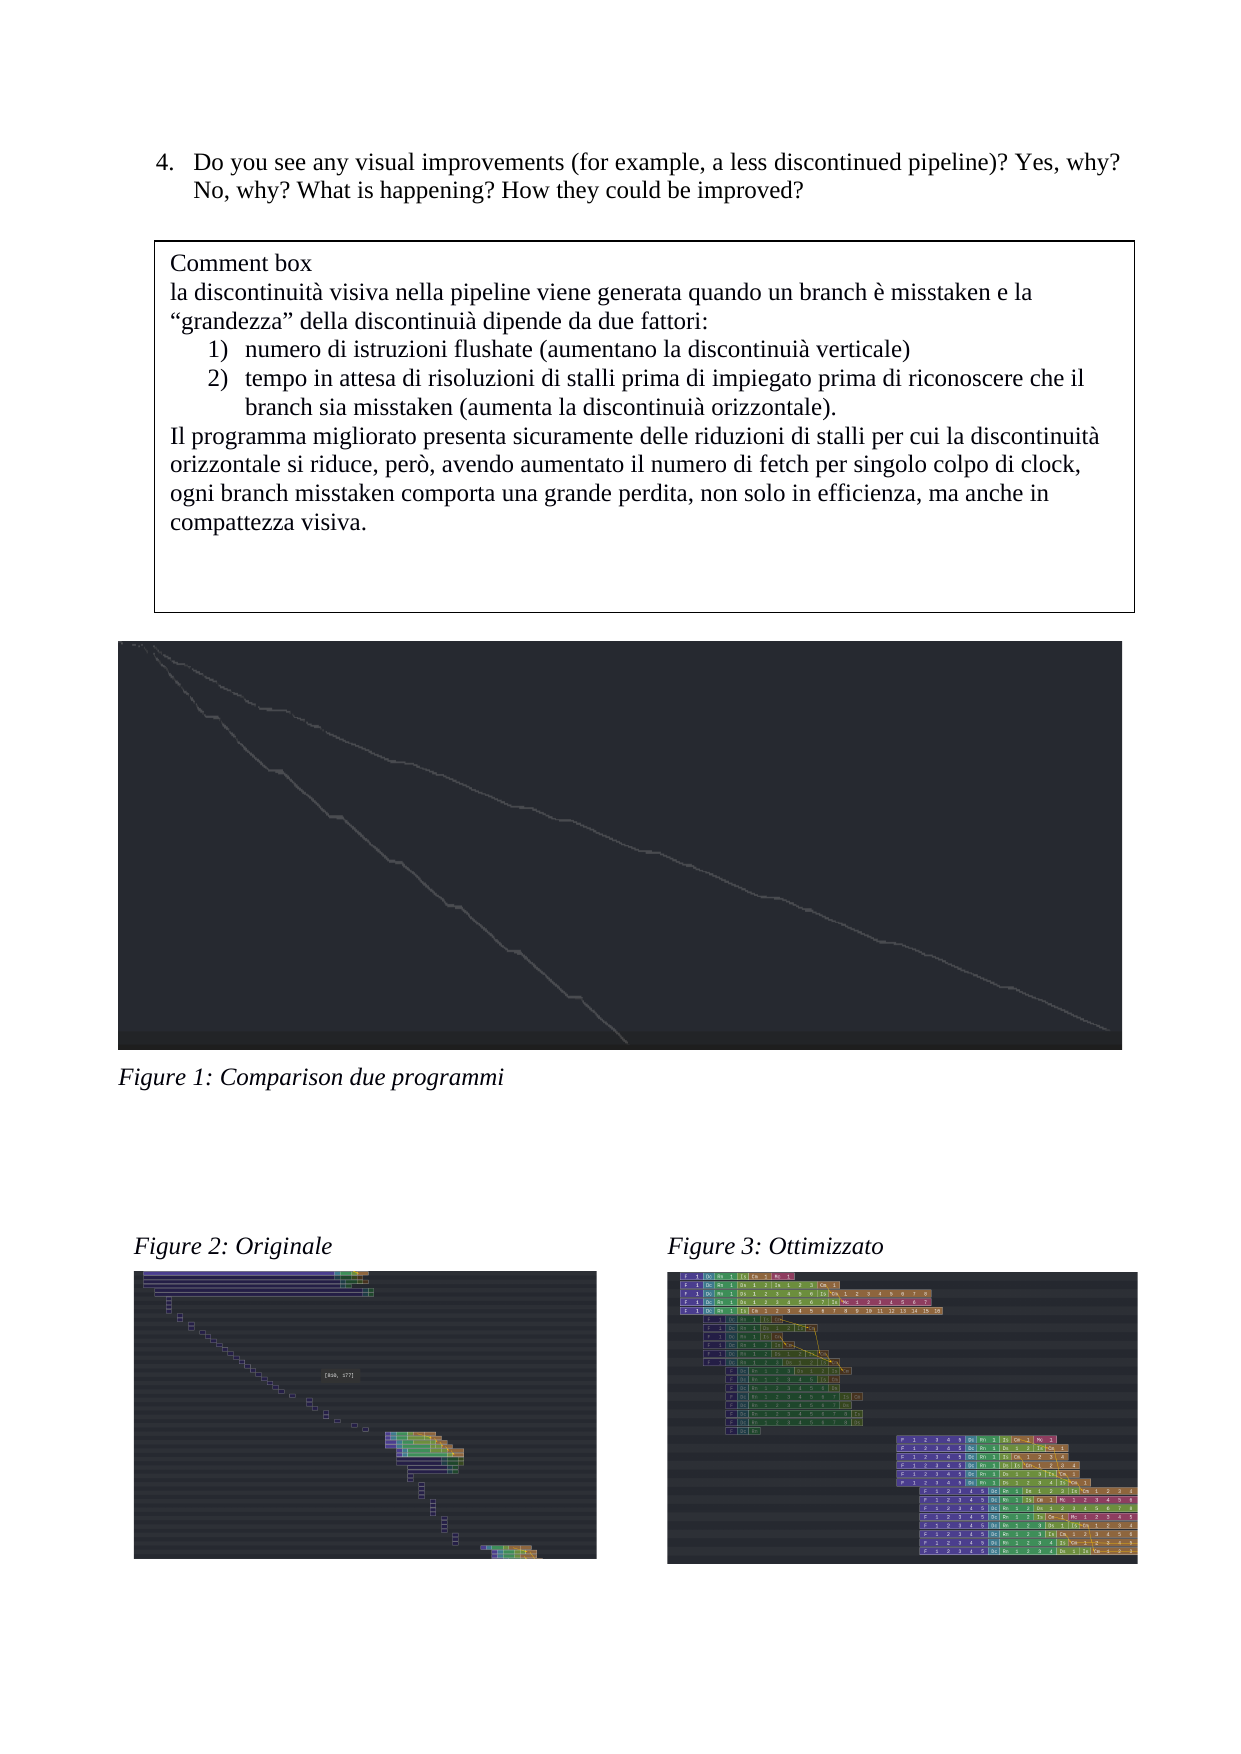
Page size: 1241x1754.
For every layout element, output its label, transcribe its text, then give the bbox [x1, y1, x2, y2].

text Figure 2: Originale [134, 1231, 597, 1259]
picture [133, 1271, 597, 1559]
picture [667, 1272, 1138, 1564]
list Do you see any visual improvements (for example, a less discontinued pipeline)? Yes, why? No, why? What is happening? How they could be improved? [156, 147, 1122, 204]
picture [118, 641, 1123, 1050]
text la discontinuità visiva nella pipeline viene generata quando un branch è misstaken e la “grandezza” della discontinuià dipende da due fattori: [170, 277, 1120, 334]
list numero di istruzioni flushate (aumentano la discontinuià verticale) [207, 334, 1120, 363]
text Il programma migliorato presenta sicuramente delle riduzioni di stalli per cui la discontinuità orizzontale si riduce, però, avendo aumentato il numero di fetch per singolo colpo di clock, ogni branch misstaken comporta una grande perdita, non solo in efficienza, ma anche in compattezza visiva. [170, 421, 1120, 536]
list tempo in attesa di risoluzioni di stalli prima di impiegato prima di riconoscere che il branch sia misstaken (aumenta la discontinuià orizzontale). [207, 363, 1120, 421]
text Figure 3: Ottimizzato [667, 1231, 1138, 1259]
text Figure 1: Comparison due programmi [118, 1050, 1122, 1091]
text Comment box [170, 248, 1120, 277]
